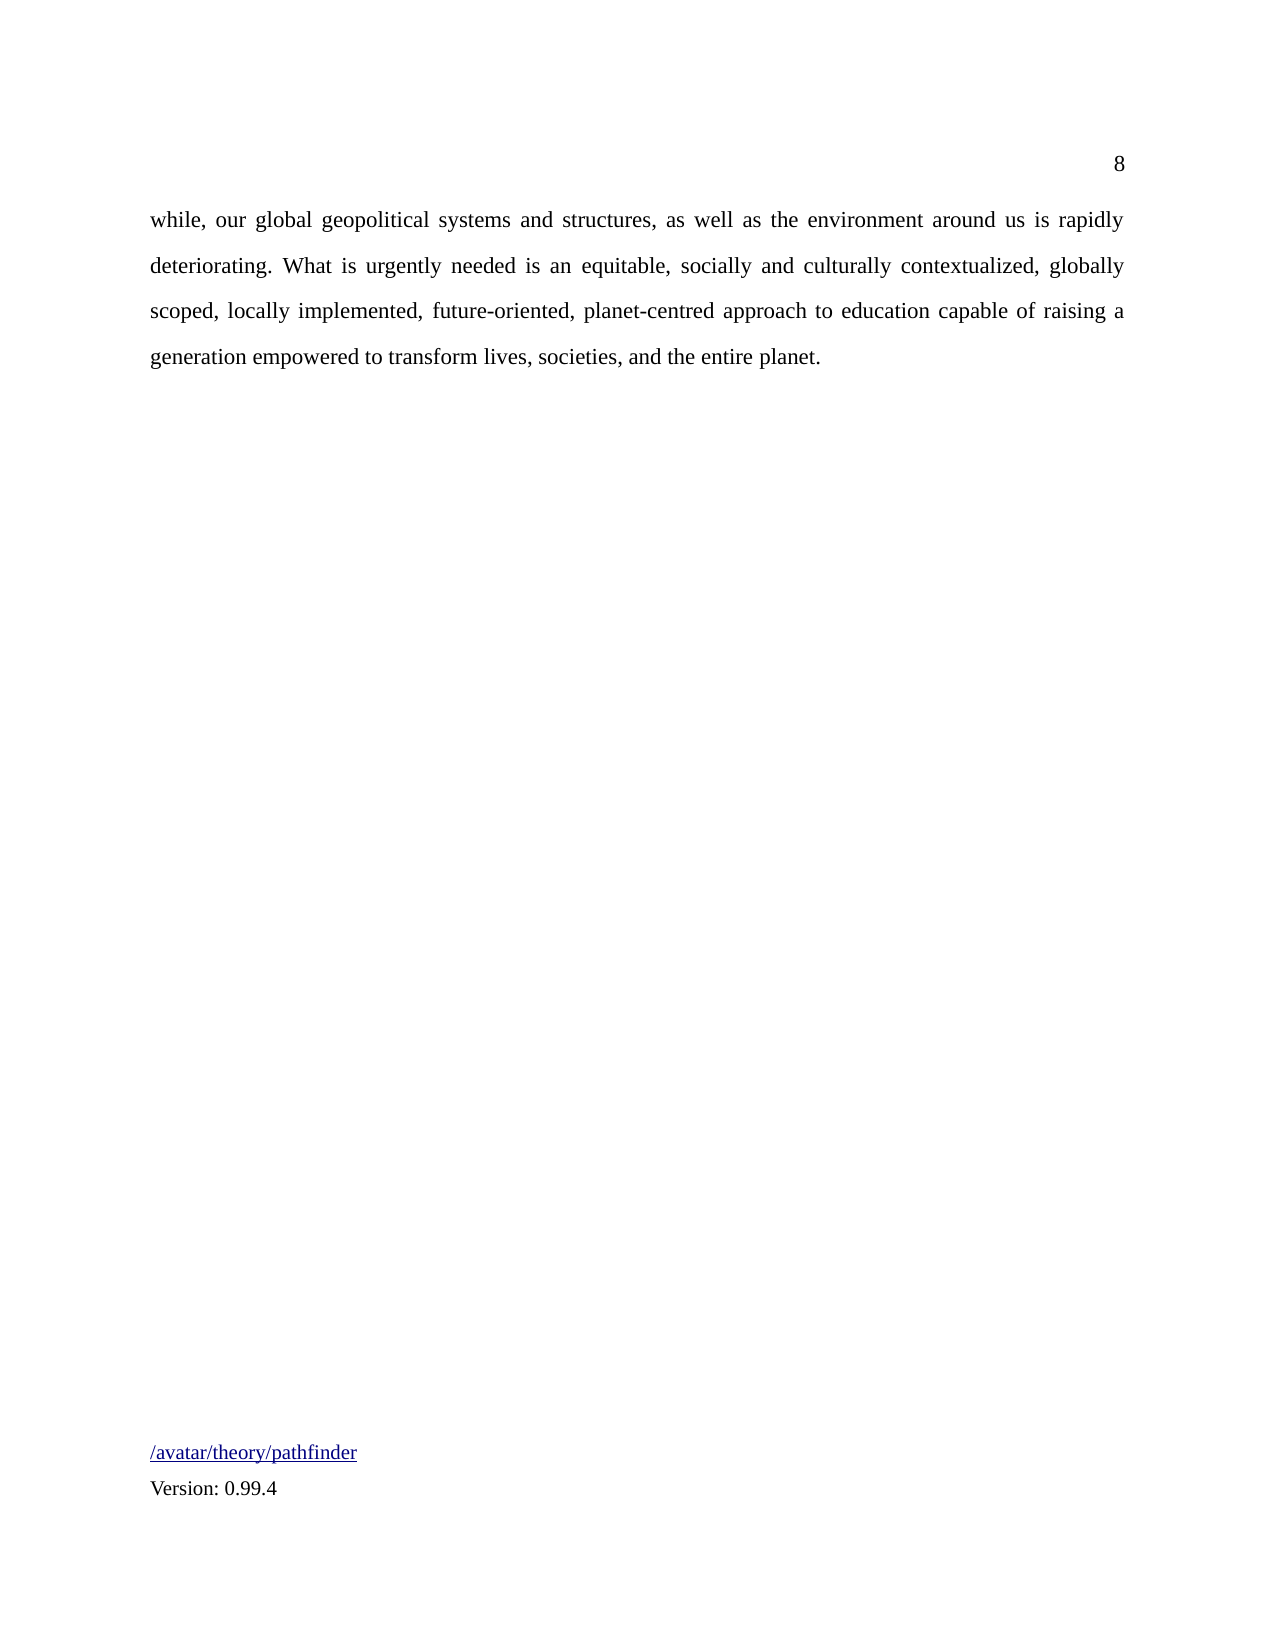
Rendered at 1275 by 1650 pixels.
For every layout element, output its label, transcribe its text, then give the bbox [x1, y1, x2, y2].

text while, our global geopolitical systems and structures, as well as the environment around us is rapidly deteriorating. What is urgently needed is an equitable, socially and culturally contextualized, globally scoped, locally implemented, future-oriented, planet-centred approach to education capable of raising a generation empowered to transform lives, societies, and the entire planet. [150, 206, 1125, 370]
